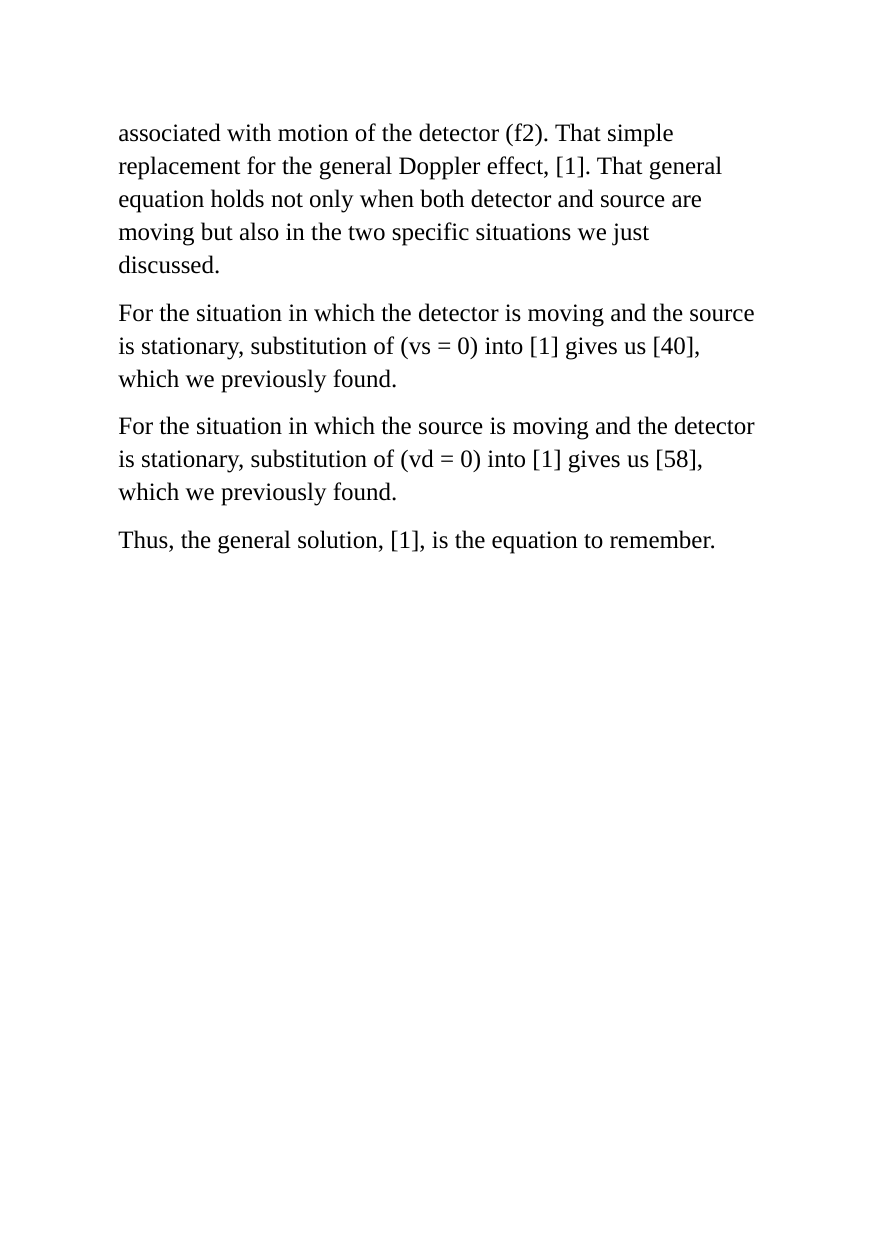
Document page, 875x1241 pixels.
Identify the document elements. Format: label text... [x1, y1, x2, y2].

text For the situation in which the source is moving and the detector is stationary, substitution of (vd = 0) into [1] gives us [58], which we previously found. [118, 411, 756, 506]
text associated with motion of the detector (f2). That simple replacement for the general Doppler effect, [1]. That general equation holds not only when both detector and source are moving but also in the two specific situations we just discussed. [118, 118, 756, 279]
text For the situation in which the detector is moving and the source is stationary, substitution of (vs = 0) into [1] gives us [40], which we previously found. [118, 298, 756, 393]
text Thus, the general solution, [1], is the equation to remember. [118, 525, 756, 554]
